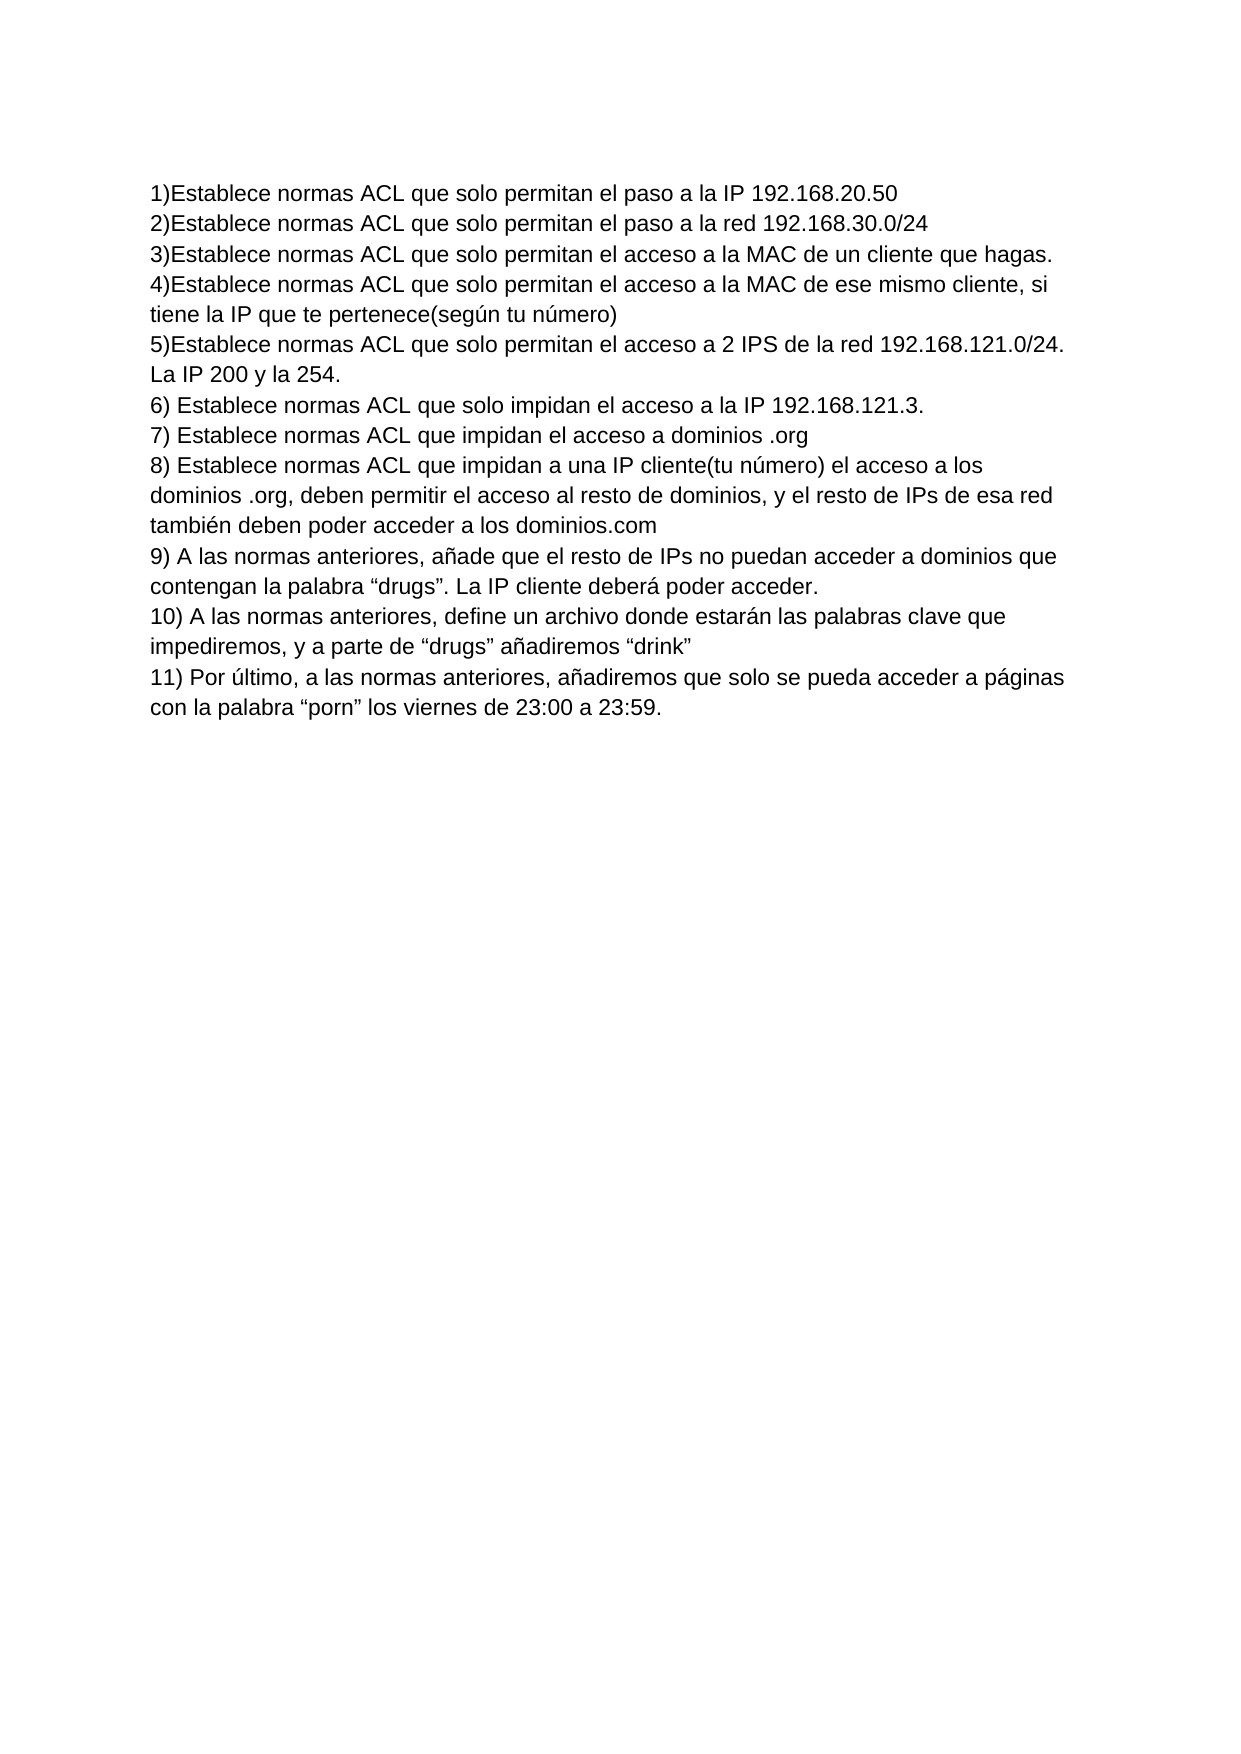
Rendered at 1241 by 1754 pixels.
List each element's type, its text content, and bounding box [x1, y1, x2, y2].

text 7) Establece normas ACL que impidan el acceso a dominios .org [150, 422, 1090, 448]
text 9) A las normas anteriores, añade que el resto de IPs no puedan acceder a dominios que contengan la palabra “drugs”. La IP cliente deberá poder acceder. [150, 543, 1090, 599]
text 5)Establece normas ACL que solo permitan el acceso a 2 IPS de la red 192.168.121.0/24. La IP 200 y la 254. [150, 331, 1090, 388]
text 6) Establece normas ACL que solo impidan el acceso a la IP 192.168.121.3. [150, 392, 1090, 418]
text 1)Establece normas ACL que solo permitan el paso a la IP 192.168.20.50 [150, 180, 1090, 207]
text 4)Establece normas ACL que solo permitan el acceso a la MAC de ese mismo cliente, si tiene la IP que te pertenece(según tu número) [150, 271, 1090, 327]
text 10) A las normas anteriores, define un archivo donde estarán las palabras clave que impediremos, y a parte de “drugs” añadiremos “drink” [150, 603, 1090, 660]
text 2)Establece normas ACL que solo permitan el paso a la red 192.168.30.0/24 [150, 210, 1090, 237]
text 11) Por último, a las normas anteriores, añadiremos que solo se pueda acceder a páginas con la palabra “porn” los viernes de 23:00 a 23:59. [150, 663, 1090, 720]
text 8) Establece normas ACL que impidan a una IP cliente(tu número) el acceso a los dominios .org, deben permitir el acceso al resto de dominios, y el resto de IPs de esa red también deben poder acceder a los dominios.com [150, 452, 1090, 539]
text 3)Establece normas ACL que solo permitan el acceso a la MAC de un cliente que hagas. [150, 241, 1090, 267]
